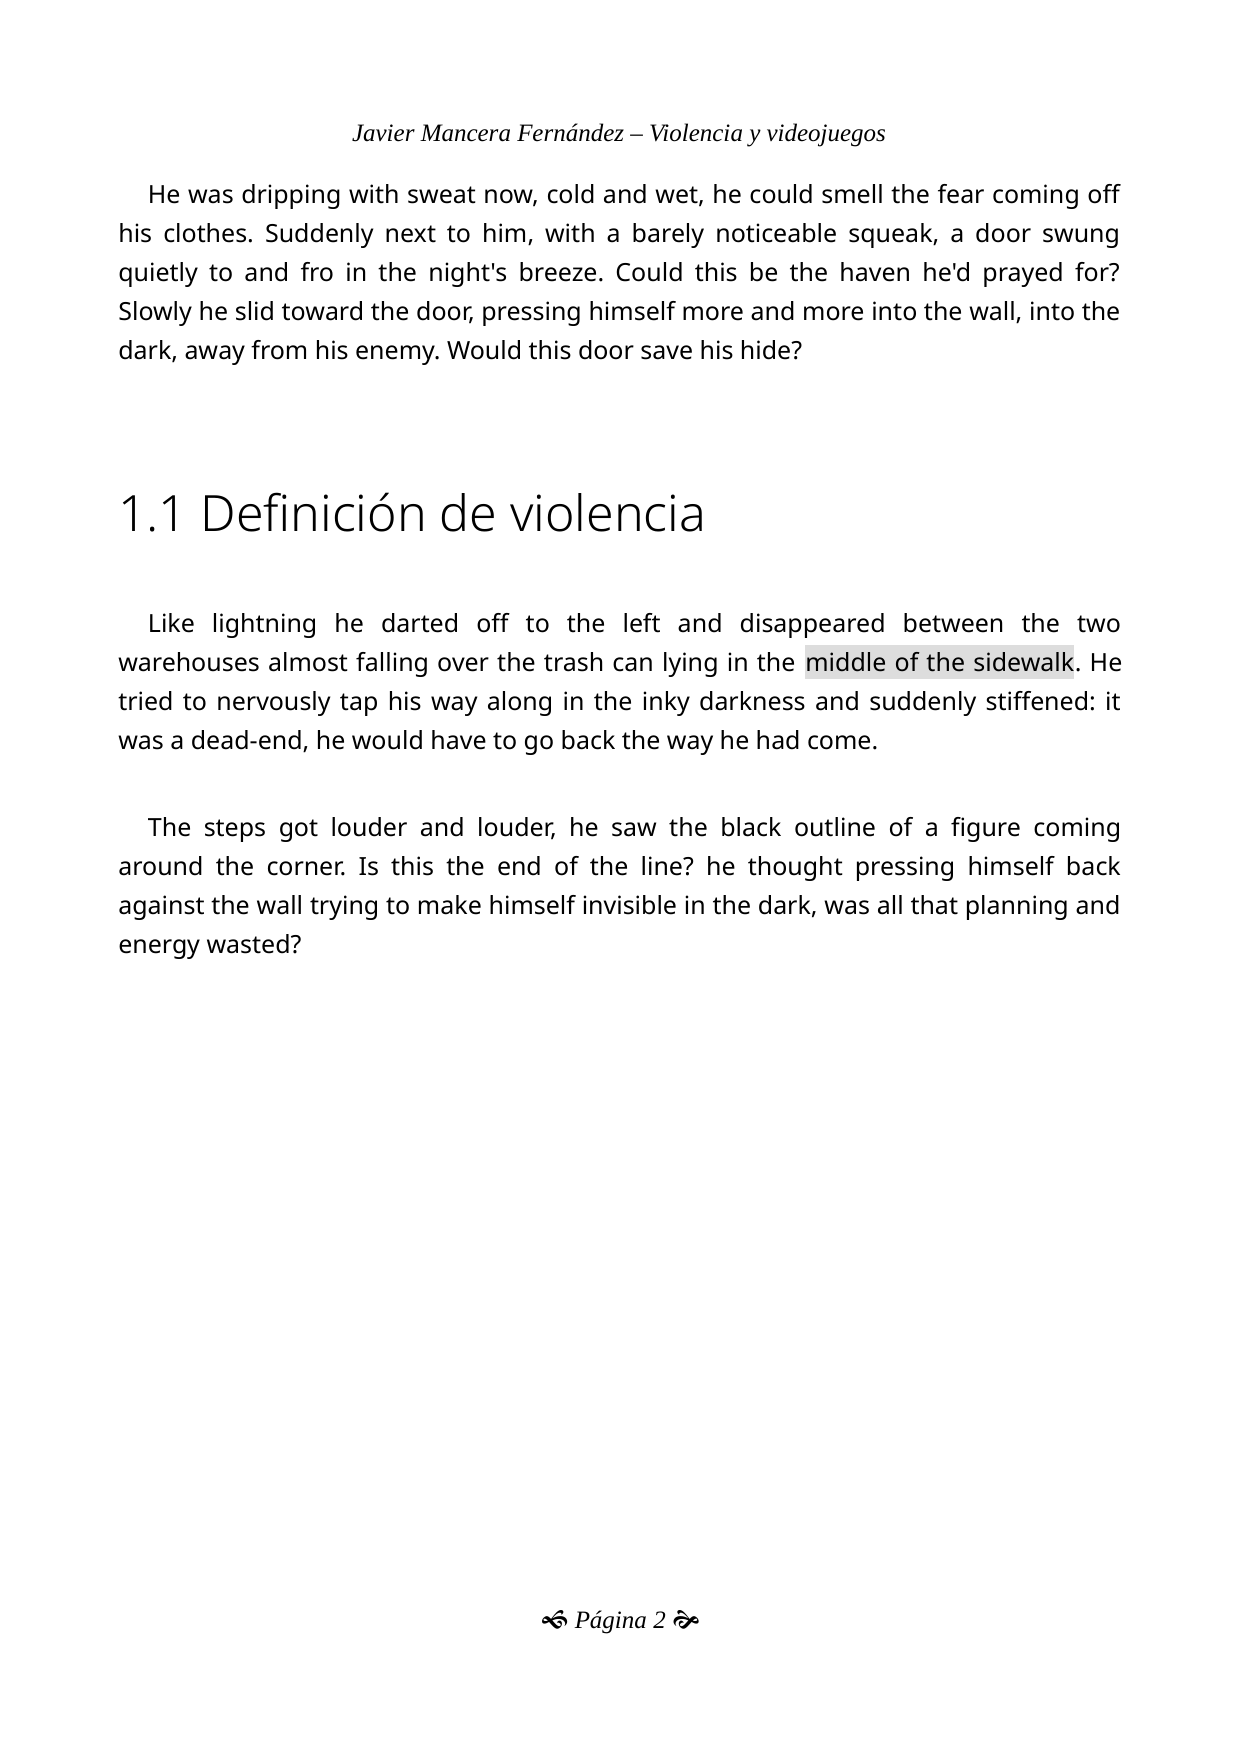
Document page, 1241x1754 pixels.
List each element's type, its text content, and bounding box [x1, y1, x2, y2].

text The steps got louder and louder, he saw the black outline of a figure coming around the corner. Is this the end of the line? he thought pressing himself back against the wall trying to make himself invisible in the dark, was all that planning and energy wasted? [118, 809, 1122, 961]
text Like lightning he darted off to the left and disappeared between the two warehouses almost falling over the trash can lying in the middle of the sidewalk. He tried to nervously tap his way along in the inky darkness and suddenly stiffened: it was a dead-end, he would have to go back the way he had come. [118, 606, 1122, 757]
text He was dripping with sweat now, cold and wet, he could smell the fear coming off his clothes. Suddenly next to him, with a barely noticeable squeak, a door swung quietly to and fro in the night's breeze. Could this be the haven he'd prayed for? Slowly he slid toward the door, pressing himself more and more into the wall, into the dark, away from his enemy. Would this door save his hide? [118, 176, 1122, 367]
subtitle 1.1 Definición de violencia [118, 478, 1122, 547]
